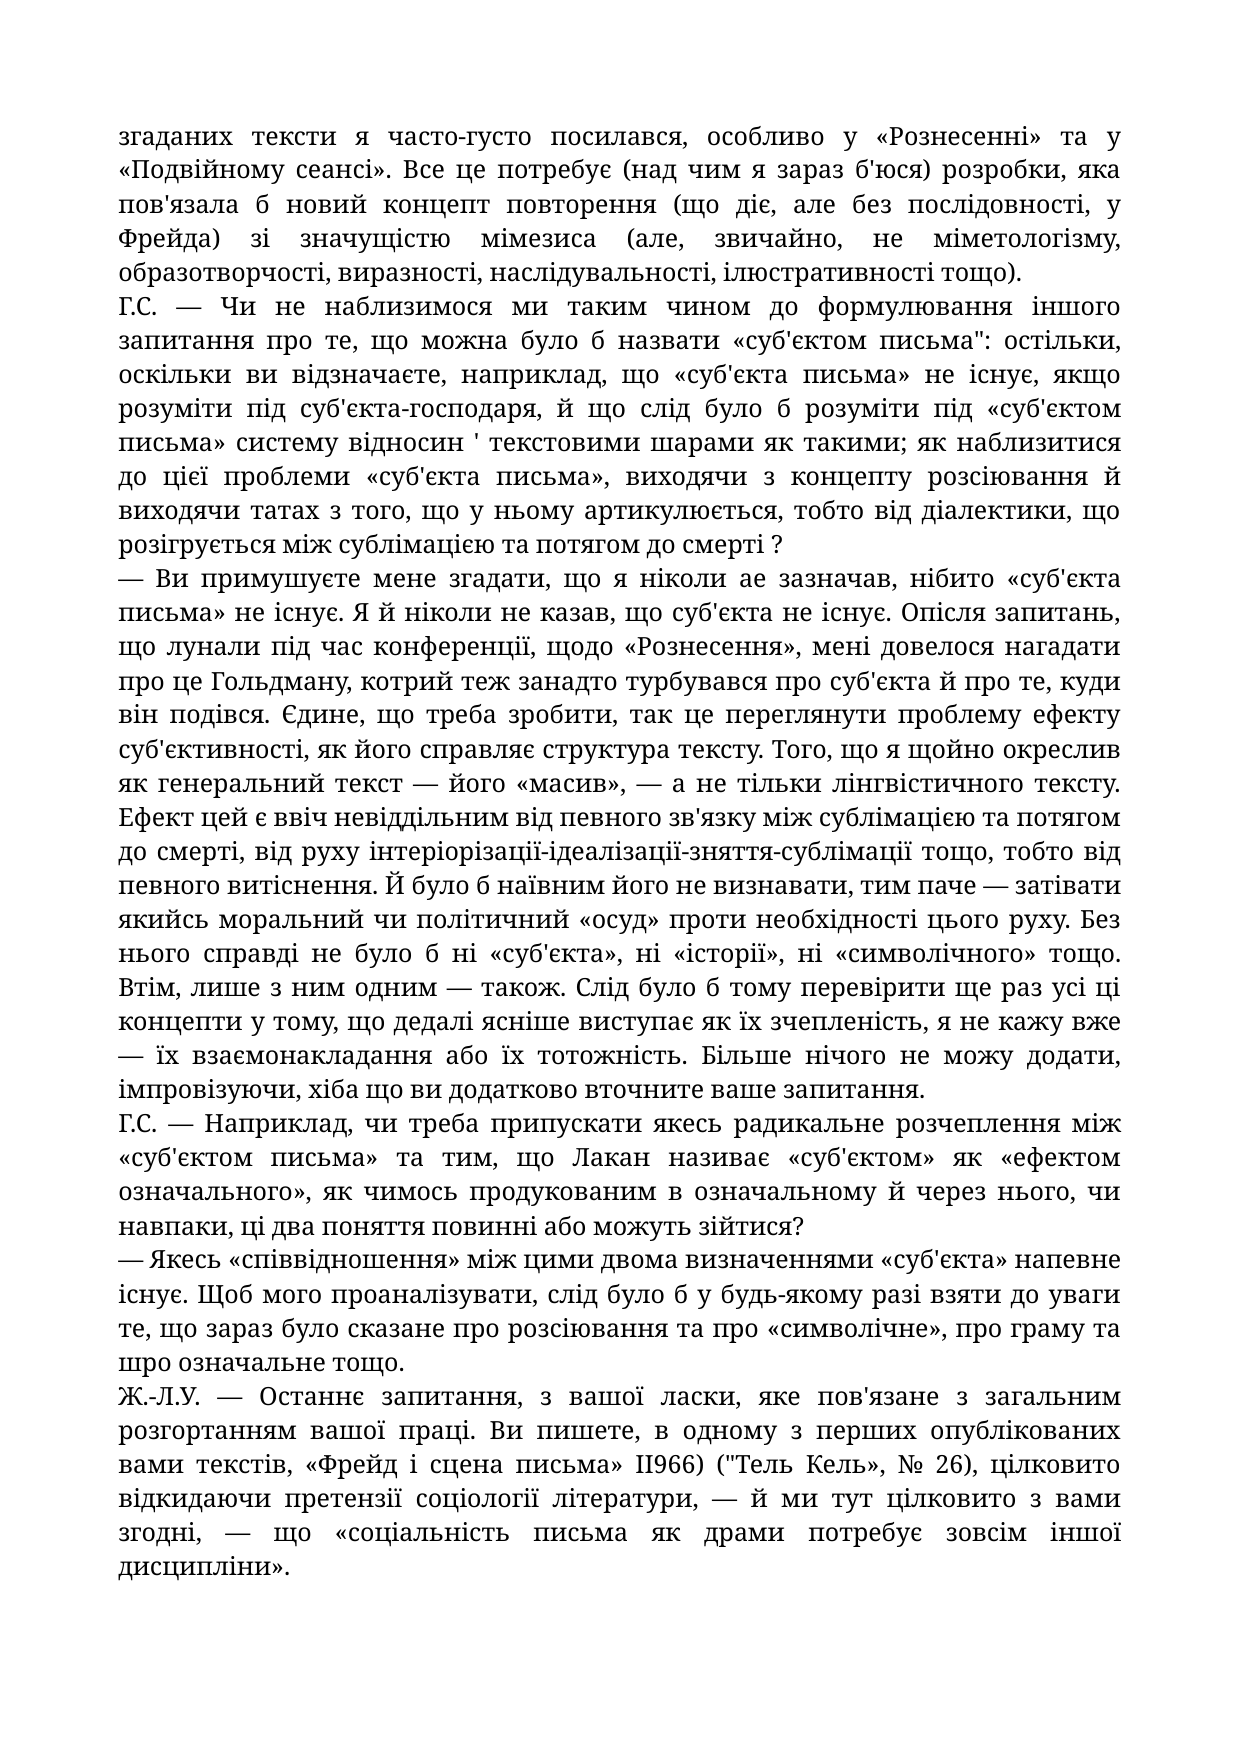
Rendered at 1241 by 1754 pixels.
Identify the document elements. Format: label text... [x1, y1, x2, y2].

text Ж.-Л.У. — Останнє запитання, з вашої ласки, яке пов'язане з загальним розгортанням вашої праці. Ви пишете, в одному з перших опублікованих вами текстів, «Фрейд і сцена письма» ІІ966) ("Тель Кель», № 26), цілковито відкидаючи претензії соціології літератури, — й ми тут цілковито з вами згодні, — що «соціальність письма як драми потребує зовсім іншої дисципліни». [118, 1378, 1122, 1583]
text Г.С. — Наприклад, чи треба припускати якесь радикальне розчеплення між «суб'єктом письма» та тим, що Лакан називає «суб'єктом» як «ефектом означального», як чимось продукованим в означальному й через нього, чи навпаки, ці два поняття повинні або можуть зійтися? [118, 1106, 1122, 1242]
text — Якесь «співвідношення» між цими двома визначеннями «суб'єкта» напевне існує. Щоб мого проаналізувати, слід було б у будь-якому разі взяти до уваги те, що зараз було сказане про розсіювання та про «символічне», про граму та шро означальне тощо. [118, 1242, 1122, 1378]
text — Ви примушуєте мене згадати, що я ніколи ае зазначав, нібито «суб'єкта письма» не існує. Я й ніколи не казав, що суб'єкта не існує. Опісля запитань, що лунали під час конференції, щодо «Рознесення», мені довелося нагадати про це Гольдману, котрий теж занадто турбувався про суб'єкта й про те, куди він подівся. Єдине, що треба зробити, так це переглянути проблему ефекту суб'єктивності, як його справляє структура тексту. Того, що я щойно окреслив як генеральний текст — його «масив», — а не тільки лінгвістичного тексту. Ефект цей є ввіч невіддільним від певного зв'язку між сублімацією та потягом до смерті, від руху інтеріорізації-ідеалізації-зняття-сублімації тощо, тобто від певного витіснення. Й було б наївним його не визнавати, тим паче — затівати якийсь моральний чи політичний «осуд» проти необхідності цього руху. Без нього справді не було б ні «суб'єкта», ні «історії», ні «символічного» тощо. Втім, лише з ним одним — також. Слід було б тому перевірити ще раз усі ці концепти у тому, що дедалі ясніше виступає як їх зчепленість, я не кажу вже — їх взаємонакладання або їх тотожність. Більше нічого не можу додати, імпровізуючи, хіба що ви додатково вточните ваше запитання. [118, 561, 1122, 1106]
text згаданих тексти я часто-густо посилався, особливо у «Рознесенні» та у «Подвійному сеансі». Все це потребує (над чим я зараз б'юся) розробки, яка пов'язала б новий концепт повторення (що діє, але без послідовності, у Фрейда) зі значущістю мімезиса (але, звичайно, не міметологізму, образотворчості, виразності, наслідувальності, ілюстративності тощо). [118, 118, 1122, 288]
text Г.С. — Чи не наблизимося ми таким чином до формулювання іншого запитання про те, що можна було б назвати «суб'єктом письма": остільки, оскільки ви відзначаєте, наприклад, що «суб'єкта письма» не існує, якщо розуміти під суб'єкта-господаря, й що слід було б розуміти під «суб'єктом письма» систему відносин ' текстовими шарами як такими; як наблизитися до цієї проблеми «суб'єкта письма», виходячи з концепту розсіювання й виходячи татах з того, що у ньому артикулюється, тобто від діалектики, що розігрується між сублімацією та потягом до смерті ? [118, 288, 1122, 561]
